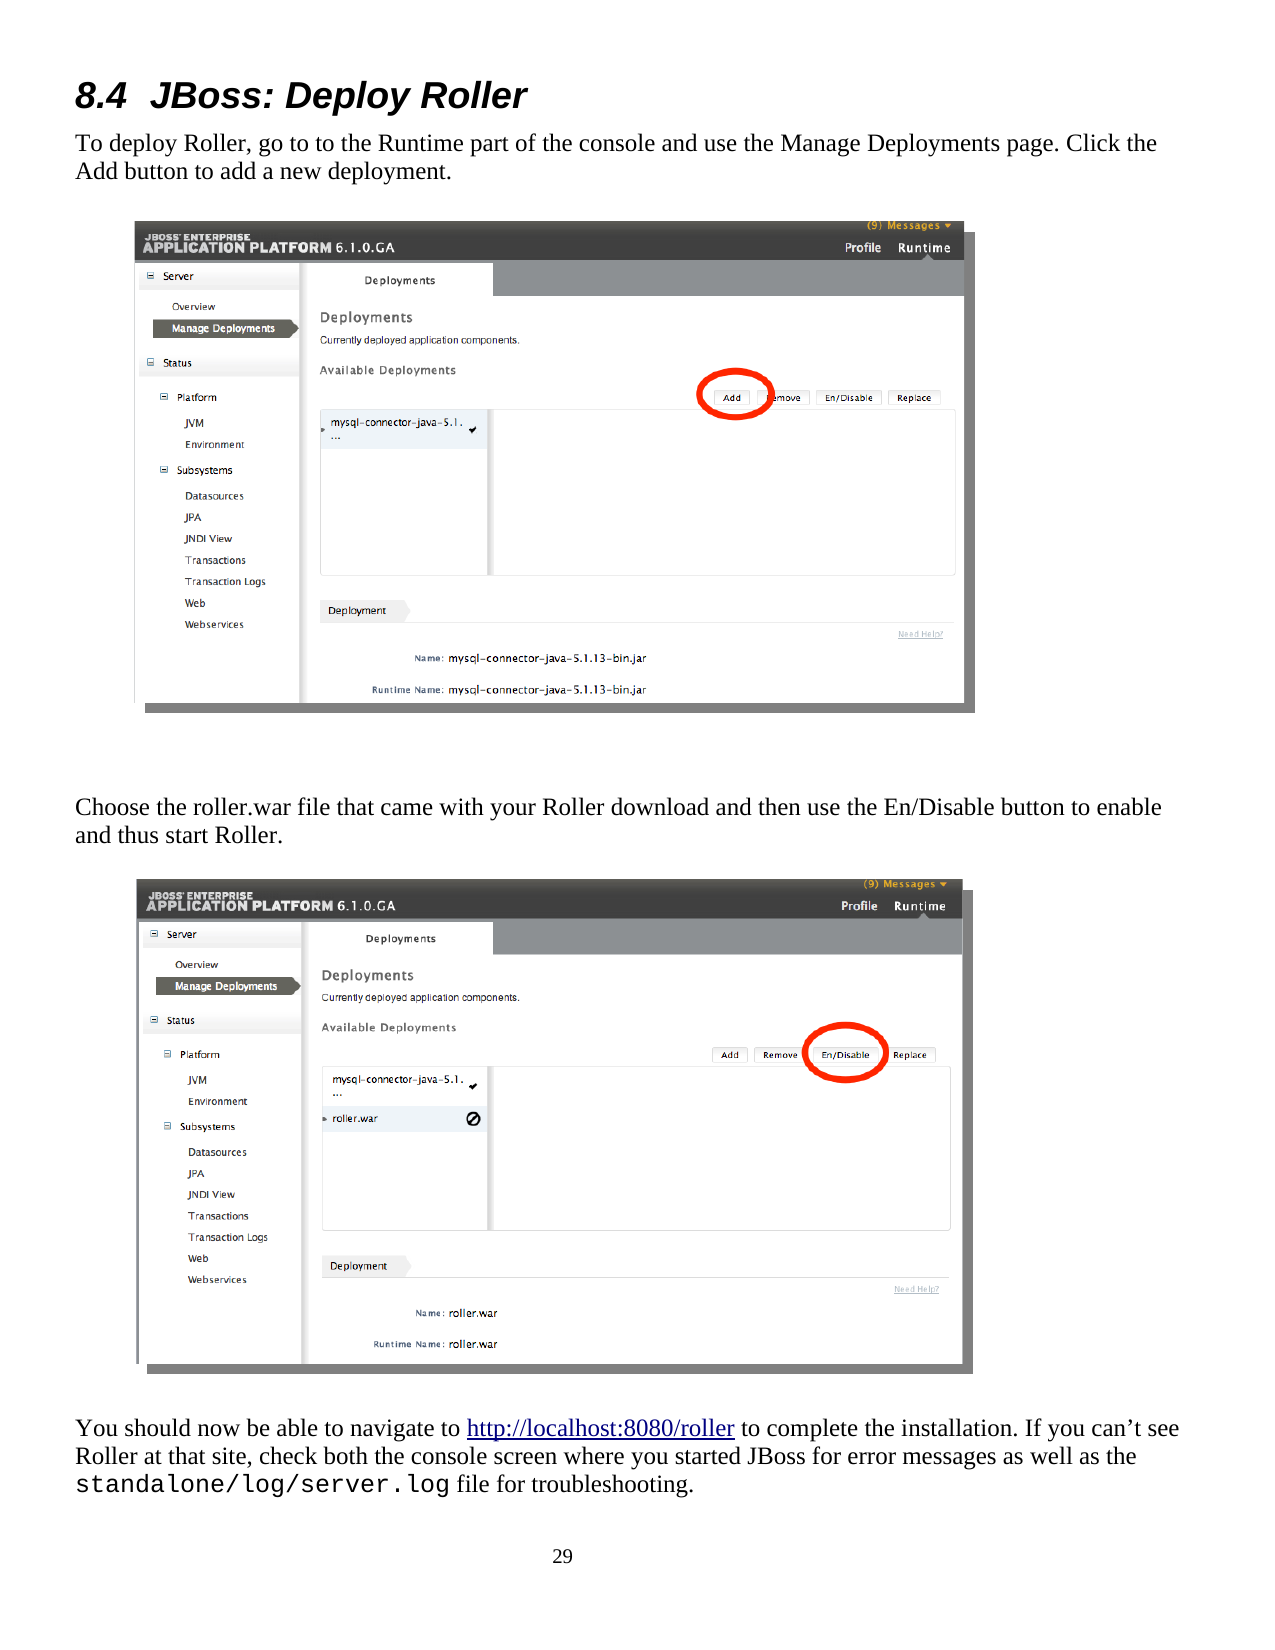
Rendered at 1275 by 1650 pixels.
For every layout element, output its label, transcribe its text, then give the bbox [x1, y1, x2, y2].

text Choose the roller.war file that came with your Roller download and then use the En/Disable button to enable and thus start Roller. [75, 793, 1200, 849]
picture [136, 879, 963, 1364]
text You should now be able to navigate to http://localhost:8080/roller to complete the installation. If you can’t see Roller at that site, check both the console screen where you started JBoss for error messages as well as the standalone/log/server.log file for troubleshooting. [75, 1414, 1200, 1500]
picture [134, 221, 965, 703]
text To deploy Roller, go to to the Runtime part of the console and use the Manage Deployments page. Click the Add button to add a new deployment. [75, 129, 1200, 185]
subtitle JBoss: Deploy Roller [75, 75, 1200, 117]
